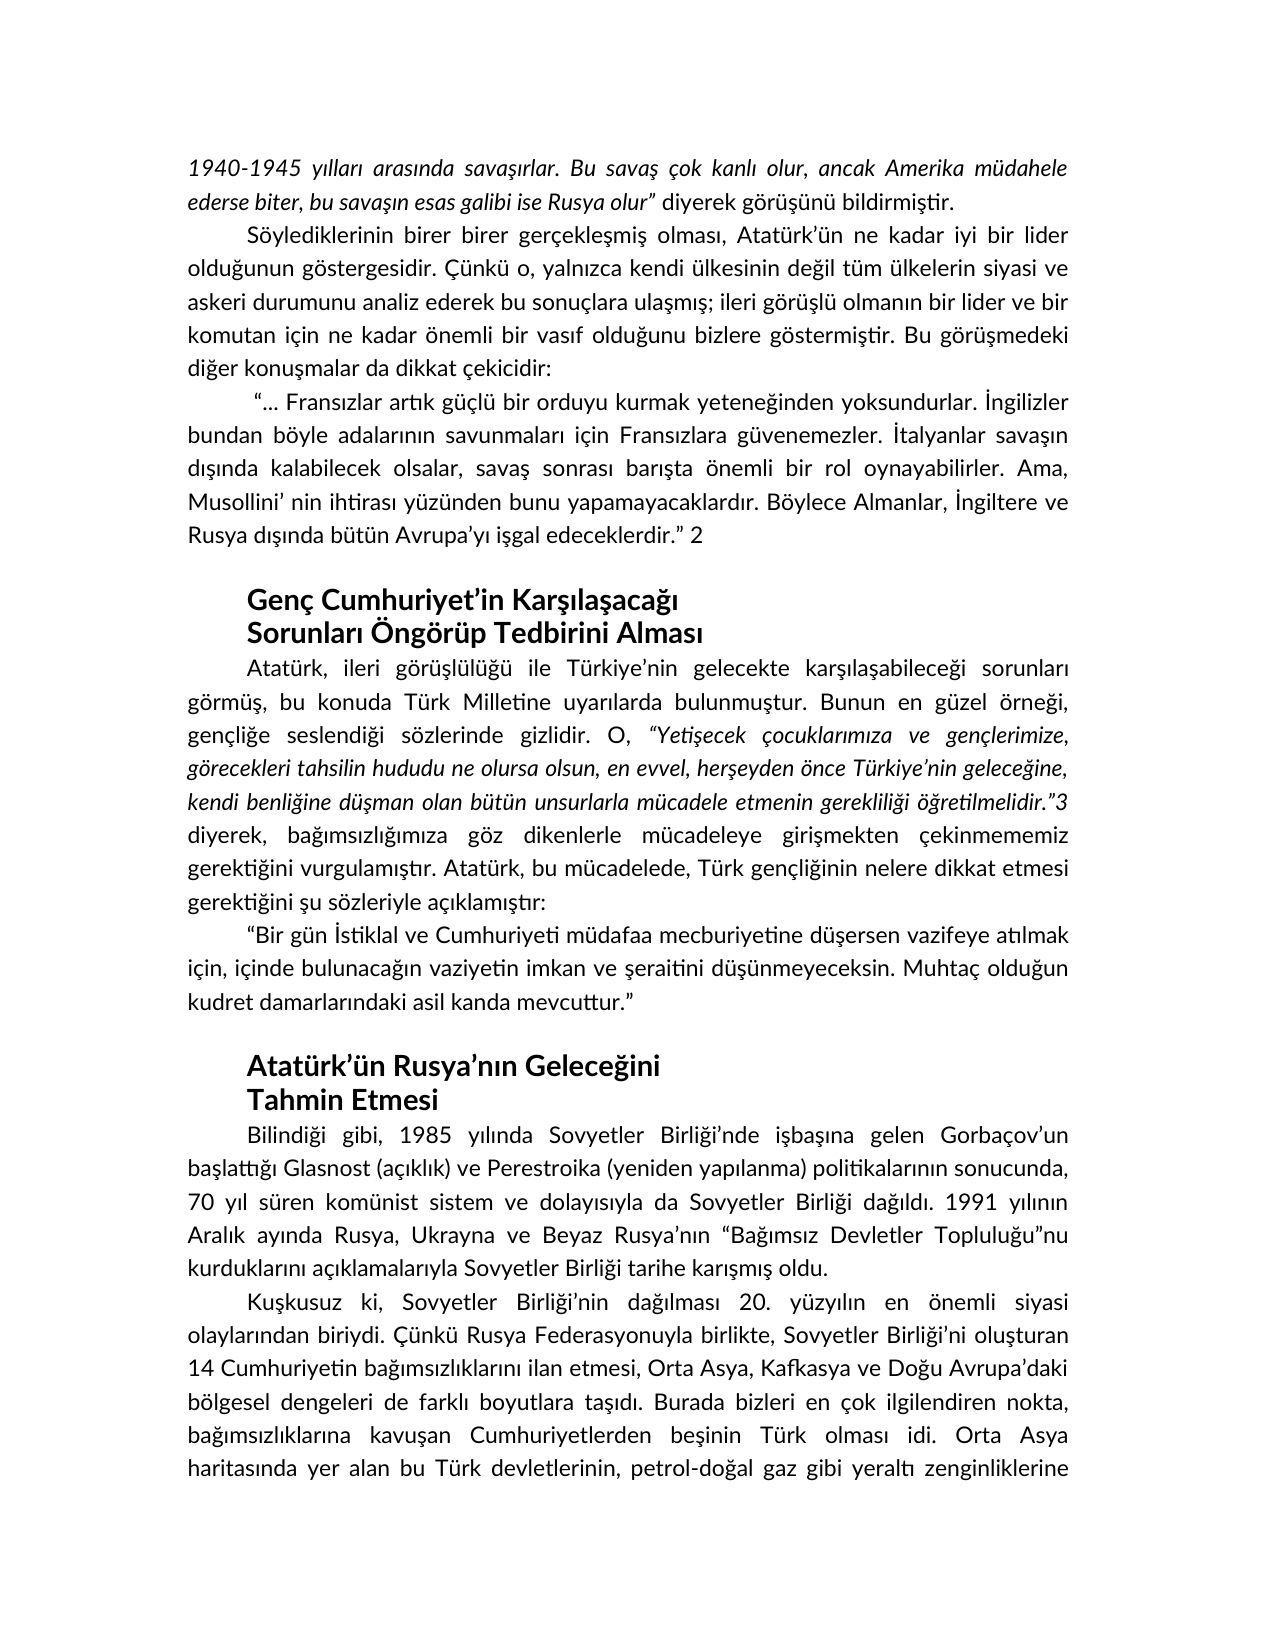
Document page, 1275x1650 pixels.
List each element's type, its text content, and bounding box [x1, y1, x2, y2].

text Bilindiği gibi, 1985 yılında Sovyetler Birliği’nde işbaşına gelen Gorbaçov’un başlattığı Glasnost (açıklık) ve Perestroika (yeniden yapılanma) politikalarının sonucunda, 70 yıl süren komünist sistem ve dolayısıyla da Sovyetler Birliği dağıldı. 1991 yılının Aralık ayında Rusya, Ukrayna ve Beyaz Rusya’nın “Bağımsız Devletler Topluluğu”nu kurduklarını açıklamalarıyla Sovyetler Birliği tarihe karışmış oldu. [187, 1117, 1070, 1283]
text Genç Cumhuriyet’in Karşılaşacağı [187, 583, 1070, 617]
text Söylediklerinin birer birer gerçekleşmiş olması, Atatürk’ün ne kadar iyi bir lider olduğunun göstergesidir. Çünkü o, yalnızca kendi ülkesinin değil tüm ülkelerin siyasi ve askeri durumunu analiz ederek bu sonuçlara ulaşmış; ileri görüşlü olmanın bir lider ve bir komutan için ne kadar önemli bir vasıf olduğunu bizlere göstermiştir. Bu görüşmedeki diğer konuşmalar da dikkat çekicidir: [187, 217, 1070, 383]
text Atatürk’ün Rusya’nın Geleceğini [187, 1050, 1070, 1083]
text “... Fransızlar artık güçlü bir orduyu kurmak yeteneğinden yoksundurlar. İngilizler bundan böyle adalarının savunmaları için Fransızlara güvenemezler. İtalyanlar savaşın dışında kalabilecek olsalar, savaş sonrası barışta önemli bir rol oynayabilirler. Ama, Musollini’ nin ihtirası yüzünden bunu yapamayacaklardır. Böylece Almanlar, İngiltere ve Rusya dışında bütün Avrupa’yı işgal edeceklerdir.” 2 [187, 383, 1070, 550]
text Tahmin Etmesi [187, 1083, 1070, 1117]
text “Bir gün İstiklal ve Cumhuriyeti müdafaa mecburiyetine düşersen vazifeye atılmak için, içinde bulunacağın vaziyetin imkan ve şeraitini düşünmeyeceksin. Muhtaç olduğun kudret damarlarındaki asil kanda mevcuttur.” [187, 917, 1070, 1017]
text Kuşkusuz ki, Sovyetler Birliği’nin dağılması 20. yüzyılın en önemli siyasi olaylarından biriydi. Çünkü Rusya Federasyonuyla birlikte, Sovyetler Birliği’ni oluşturan 14 Cumhuriyetin bağımsızlıklarını ilan etmesi, Orta Asya, Kafkasya ve Doğu Avrupa’daki bölgesel dengeleri de farklı boyutlara taşıdı. Burada bizleri en çok ilgilendiren nokta, bağımsızlıklarına kavuşan Cumhuriyetlerden beşinin Türk olması idi. Orta Asya haritasında yer alan bu Türk devletlerinin, petrol-doğal gaz gibi yeraltı zenginliklerine [187, 1283, 1070, 1483]
text 1940-1945 yılları arasında savaşırlar. Bu savaş çok kanlı olur, ancak Amerika müdahele ederse biter, bu savaşın esas galibi ise Rusya olur” diyerek görüşünü bildirmiştir. [187, 150, 1070, 217]
text Atatürk, ileri görüşlülüğü ile Türkiye’nin gelecekte karşılaşabileceği sorunları görmüş, bu konuda Türk Milletine uyarılarda bulunmuştur. Bunun en güzel örneği, gençliğe seslendiği sözlerinde gizlidir. O, “Yetişecek çocuklarımıza ve gençlerimize, görecekleri tahsilin hududu ne olursa olsun, en evvel, herşeyden önce Türkiye’nin geleceğine, kendi benliğine düşman olan bütün unsurlarla mücadele etmenin gerekliliği öğretilmelidir.”3 diyerek, bağımsızlığımıza göz dikenlerle mücadeleye girişmekten çekinmememiz gerektiğini vurgulamıştır. Atatürk, bu mücadelede, Türk gençliğinin nelere dikkat etmesi gerektiğini şu sözleriyle açıklamıştır: [187, 650, 1070, 917]
text Sorunları Öngörüp Tedbirini Alması [187, 617, 1070, 650]
